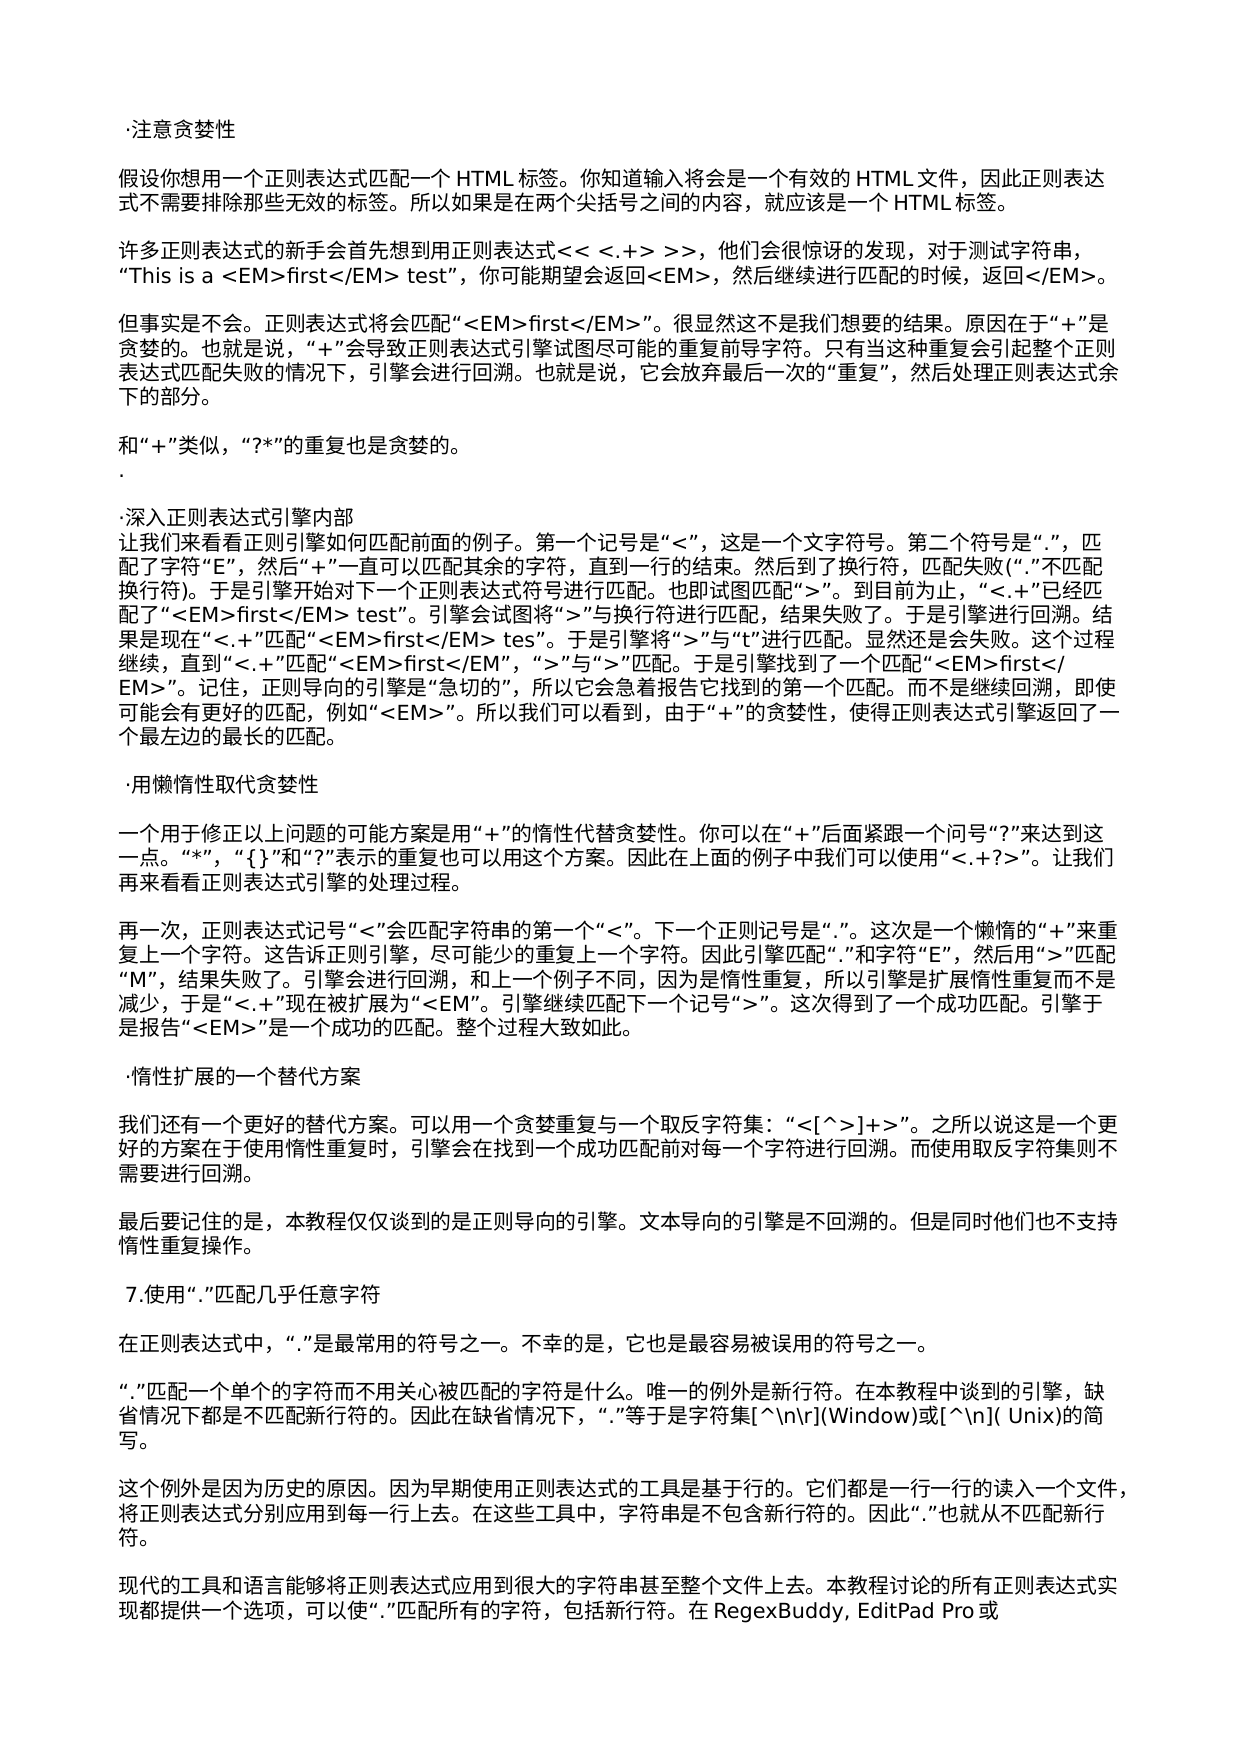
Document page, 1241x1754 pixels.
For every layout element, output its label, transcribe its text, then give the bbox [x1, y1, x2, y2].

text 让我们来看看正则引擎如何匹配前面的例子。第一个记号是“<”，这是一个文字符号。第二个符号是“.”，匹配了字符“E”，然后“+”一直可以匹配其余的字符，直到一行的结束。然后到了换行符，匹配失败(“.”不匹配换行符)。于是引擎开始对下一个正则表达式符号进行匹配。也即试图匹配“>”。到目前为止，“<.+”已经匹配了“<EM>first</EM> test”。引擎会试图将“>”与换行符进行匹配，结果失败了。于是引擎进行回溯。结果是现在“<.+”匹配“<EM>first</EM> tes”。于是引擎将“>”与“t”进行匹配。显然还是会失败。这个过程继续，直到“<.+”匹配“<EM>first</EM”，“>”与“>”匹配。于是引擎找到了一个匹配“<EM>first</EM>”。记住，正则导向的引擎是“急切的”，所以它会急着报告它找到的第一个匹配。而不是继续回溯，即使可能会有更好的匹配，例如“<EM>”。所以我们可以看到，由于“+”的贪婪性，使得正则表达式引擎返回了一个最左边的最长的匹配。 [118, 531, 1122, 749]
text 一个用于修正以上问题的可能方案是用“+”的惰性代替贪婪性。你可以在“+”后面紧跟一个问号“?”来达到这一点。“*”，“{}”和“?”表示的重复也可以用这个方案。因此在上面的例子中我们可以使用“<.+?>”。让我们再来看看正则表达式引擎的处理过程。 [118, 822, 1122, 895]
text 在正则表达式中，“.”是最常用的符号之一。不幸的是，它也是最容易被误用的符号之一。 [118, 1332, 1122, 1356]
text . [118, 458, 1122, 482]
text ·深入正则表达式引擎内部 [118, 506, 1122, 531]
text ·注意贪婪性 [118, 118, 1122, 142]
text 我们还有一个更好的替代方案。可以用一个贪婪重复与一个取反字符集：“<[^>]+>”。之所以说这是一个更好的方案在于使用惰性重复时，引擎会在找到一个成功匹配前对每一个字符进行回溯。而使用取反字符集则不需要进行回溯。 [118, 1113, 1122, 1186]
text 假设你想用一个正则表达式匹配一个HTML标签。你知道输入将会是一个有效的HTML文件，因此正则表达式不需要排除那些无效的标签。所以如果是在两个尖括号之间的内容，就应该是一个HTML标签。 [118, 167, 1122, 215]
text 最后要记住的是，本教程仅仅谈到的是正则导向的引擎。文本导向的引擎是不回溯的。但是同时他们也不支持惰性重复操作。 [118, 1210, 1122, 1259]
text 这个例外是因为历史的原因。因为早期使用正则表达式的工具是基于行的。它们都是一行一行的读入一个文件，将正则表达式分别应用到每一行上去。在这些工具中，字符串是不包含新行符的。因此“.”也就从不匹配新行符。 [118, 1477, 1122, 1550]
text ·惰性扩展的一个替代方案 [118, 1065, 1122, 1089]
text ·用懒惰性取代贪婪性 [118, 773, 1122, 798]
text 许多正则表达式的新手会首先想到用正则表达式<< <.+> >>，他们会很惊讶的发现，对于测试字符串，“This is a <EM>first</EM> test”，你可能期望会返回<EM>，然后继续进行匹配的时候，返回</EM>。 [118, 239, 1122, 288]
text 再一次，正则表达式记号“<”会匹配字符串的第一个“<”。下一个正则记号是“.”。这次是一个懒惰的“+”来重复上一个字符。这告诉正则引擎，尽可能少的重复上一个字符。因此引擎匹配“.”和字符“E”，然后用“>”匹配“M”，结果失败了。引擎会进行回溯，和上一个例子不同，因为是惰性重复，所以引擎是扩展惰性重复而不是减少，于是“<.+”现在被扩展为“<EM”。引擎继续匹配下一个记号“>”。这次得到了一个成功匹配。引擎于是报告“<EM>”是一个成功的匹配。整个过程大致如此。 [118, 919, 1122, 1040]
text “.”匹配一个单个的字符而不用关心被匹配的字符是什么。唯一的例外是新行符。在本教程中谈到的引擎，缺省情况下都是不匹配新行符的。因此在缺省情况下，“.”等于是字符集[^\n\r](Window)或[^\n]( Unix)的简写。 [118, 1380, 1122, 1453]
text 和“+”类似，“?*”的重复也是贪婪的。 [118, 434, 1122, 458]
text 但事实是不会。正则表达式将会匹配“<EM>first</EM>”。很显然这不是我们想要的结果。原因在于“+”是贪婪的。也就是说，“+”会导致正则表达式引擎试图尽可能的重复前导字符。只有当这种重复会引起整个正则表达式匹配失败的情况下，引擎会进行回溯。也就是说，它会放弃最后一次的“重复”，然后处理正则表达式余下的部分。 [118, 312, 1122, 409]
text 7.使用“.”匹配几乎任意字符 [118, 1283, 1122, 1307]
text 现代的工具和语言能够将正则表达式应用到很大的字符串甚至整个文件上去。本教程讨论的所有正则表达式实现都提供一个选项，可以使“.”匹配所有的字符，包括新行符。在RegexBuddy, EditPad Pro或 [118, 1574, 1122, 1623]
